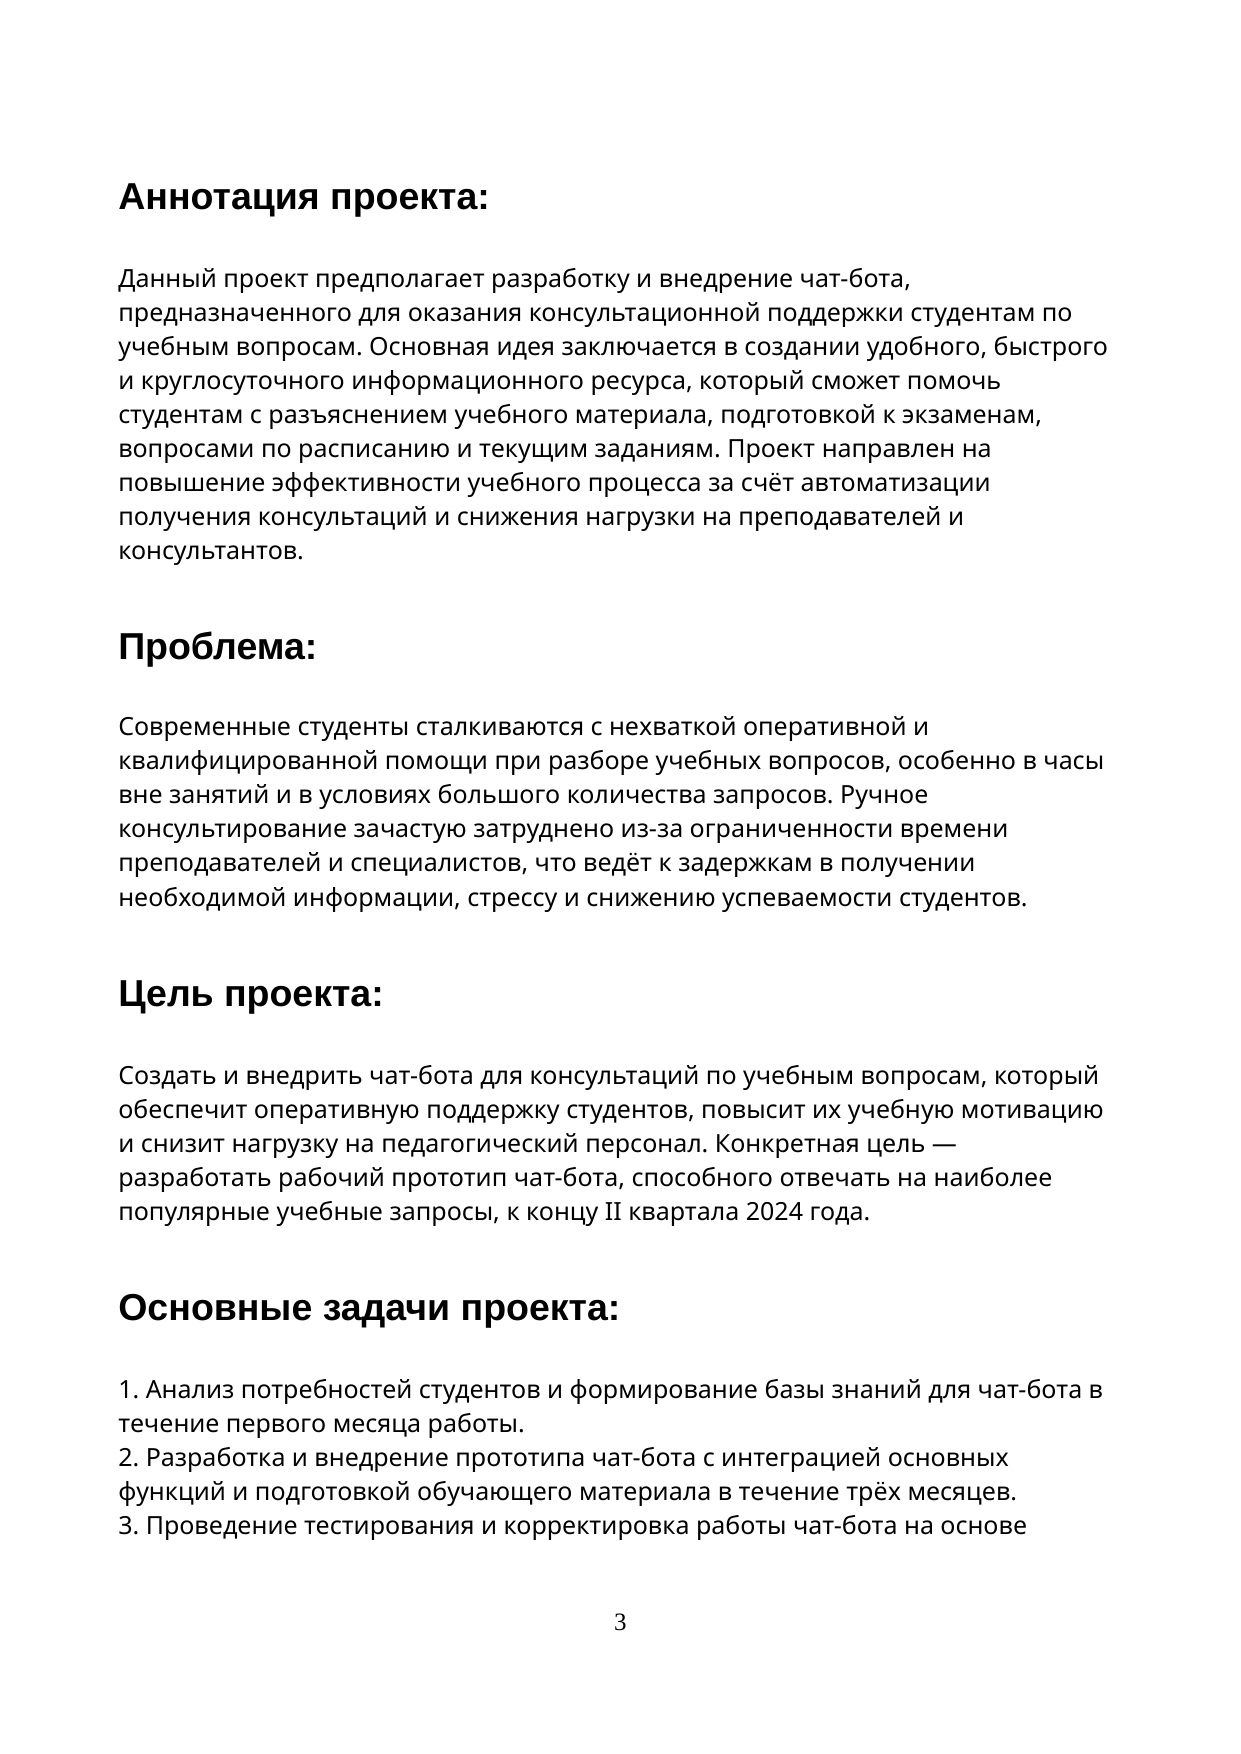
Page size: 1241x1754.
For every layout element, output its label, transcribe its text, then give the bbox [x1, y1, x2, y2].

subtitle Цель проекта: [118, 971, 1122, 1014]
subtitle Проблема: [118, 624, 1122, 668]
subtitle Основные задачи проекта: [118, 1285, 1122, 1328]
text Создать и внедрить чат-бота для консультаций по учебным вопросам, который обеспечит оперативную поддержку студентов, повысит их учебную мотивацию и снизит нагрузку на педагогический персонал. Конкретная цель — разработать рабочий прототип чат-бота, способного отвечать на наиболее популярные учебные запросы, к концу II квартала 2024 года. [118, 1057, 1116, 1228]
text Данный проект предполагает разработку и внедрение чат-бота, предназначенного для оказания консультационной поддержки студентам по учебным вопросам. Основная идея заключается в создании удобного, быстрого и круглосуточного информационного ресурса, который сможет помочь студентам с разъяснением учебного материала, подготовкой к экзаменам, вопросами по расписанию и текущим заданиям. Проект направлен на повышение эффективности учебного процесса за счёт автоматизации получения консультаций и снижения нагрузки на преподавателей и консультантов. [118, 260, 1116, 567]
subtitle Аннотация проекта: [118, 174, 1122, 217]
text Современные студенты сталкиваются с нехваткой оперативной и квалифицированной помощи при разборе учебных вопросов, особенно в часы вне занятий и в условиях большого количества запросов. Ручное консультирование зачастую затруднено из-за ограниченности времени преподавателей и специалистов, что ведёт к задержкам в получении необходимой информации, стрессу и снижению успеваемости студентов. [118, 680, 1116, 913]
text 1. Анализ потребностей студентов и формирование базы знаний для чат-бота в течение первого месяца работы. 2. Разработка и внедрение прототипа чат-бота с интеграцией основных функций и подготовкой обучающего материала в течение трёх месяцев. 3. Проведение тестирования и корректировка работы чат-бота на основе [118, 1372, 1116, 1542]
